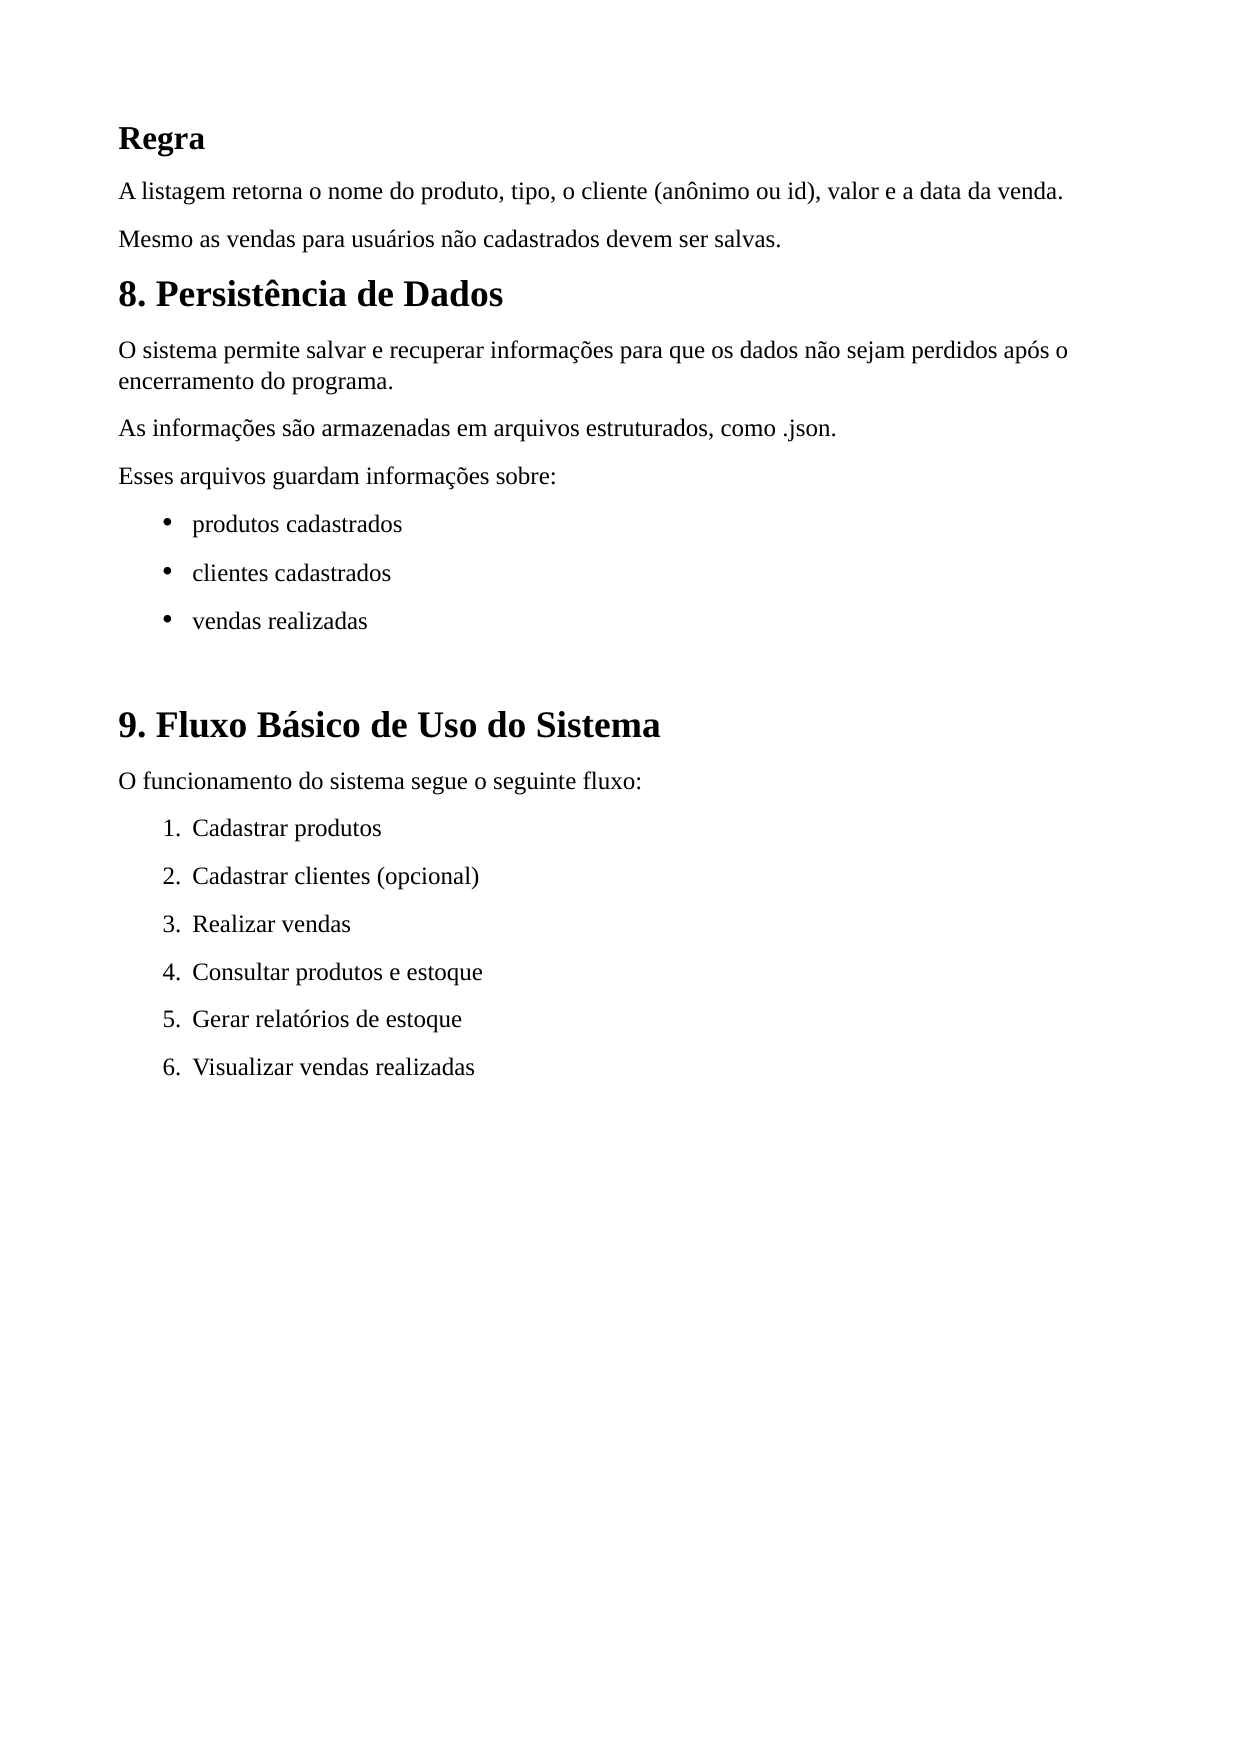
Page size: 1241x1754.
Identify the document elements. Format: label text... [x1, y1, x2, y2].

list Visualizar vendas realizadas [162, 1052, 1122, 1081]
list Gerar relatórios de estoque [162, 1004, 1122, 1033]
subtitle 8. Persistência de Dados [118, 272, 1122, 315]
text Mesmo as vendas para usuários não cadastrados devem ser salvas. [118, 224, 1122, 253]
text O funcionamento do sistema segue o seguinte fluxo: [118, 766, 1122, 794]
subtitle 9. Fluxo Básico de Uso do Sistema [118, 703, 1122, 746]
list produtos cadastrados [162, 509, 1122, 539]
text Esses arquivos guardam informações sobre: [118, 461, 1122, 490]
list Consultar produtos e estoque [162, 957, 1122, 985]
list Cadastrar produtos [162, 813, 1122, 842]
list vendas realizadas [162, 606, 1122, 636]
text Regra [118, 118, 1122, 156]
list clientes cadastrados [162, 558, 1122, 587]
list Cadastrar clientes (opcional) [162, 861, 1122, 890]
list Realizar vendas [162, 909, 1122, 938]
text A listagem retorna o nome do produto, tipo, o cliente (anônimo ou id), valor e a data da venda. [118, 176, 1122, 205]
text O sistema permite salvar e recuperar informações para que os dados não sejam perdidos após o encerramento do programa. [118, 335, 1122, 394]
text As informações são armazenadas em arquivos estruturados, como .json. [118, 413, 1122, 442]
